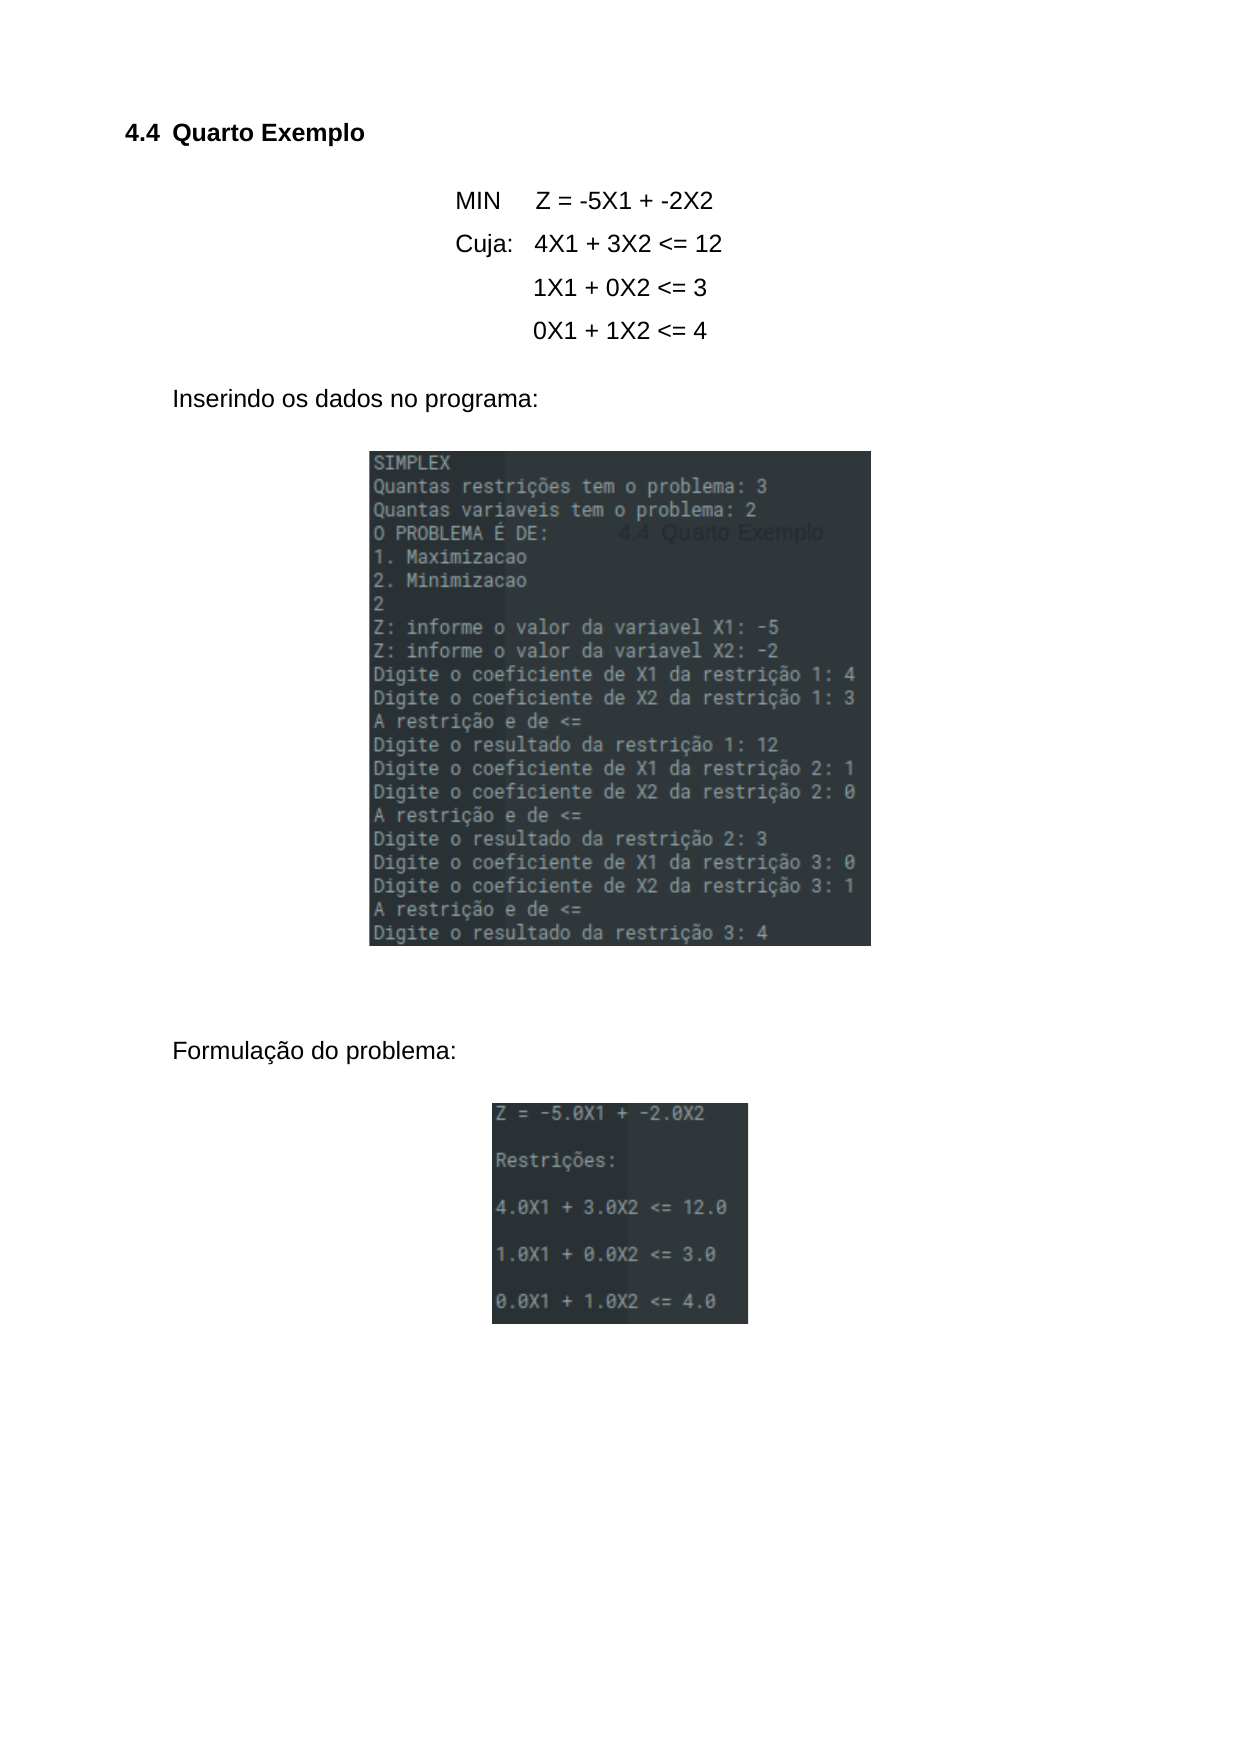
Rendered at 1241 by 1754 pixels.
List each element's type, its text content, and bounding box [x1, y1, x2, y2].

picture [492, 1103, 749, 1324]
picture [369, 451, 871, 946]
text Cuja: 4X1 + 3X2 <= 12 [118, 229, 1122, 258]
text Formulação do problema: [118, 1036, 1122, 1064]
text MIN Z = -5X1 + -2X2 [118, 186, 1122, 215]
text 1X1 + 0X2 <= 3 [118, 272, 1122, 301]
text Inserindo os dados no programa: [118, 384, 1122, 412]
list Quarto Exemplo [118, 118, 1122, 147]
text 0X1 + 1X2 <= 4 [118, 316, 1122, 344]
